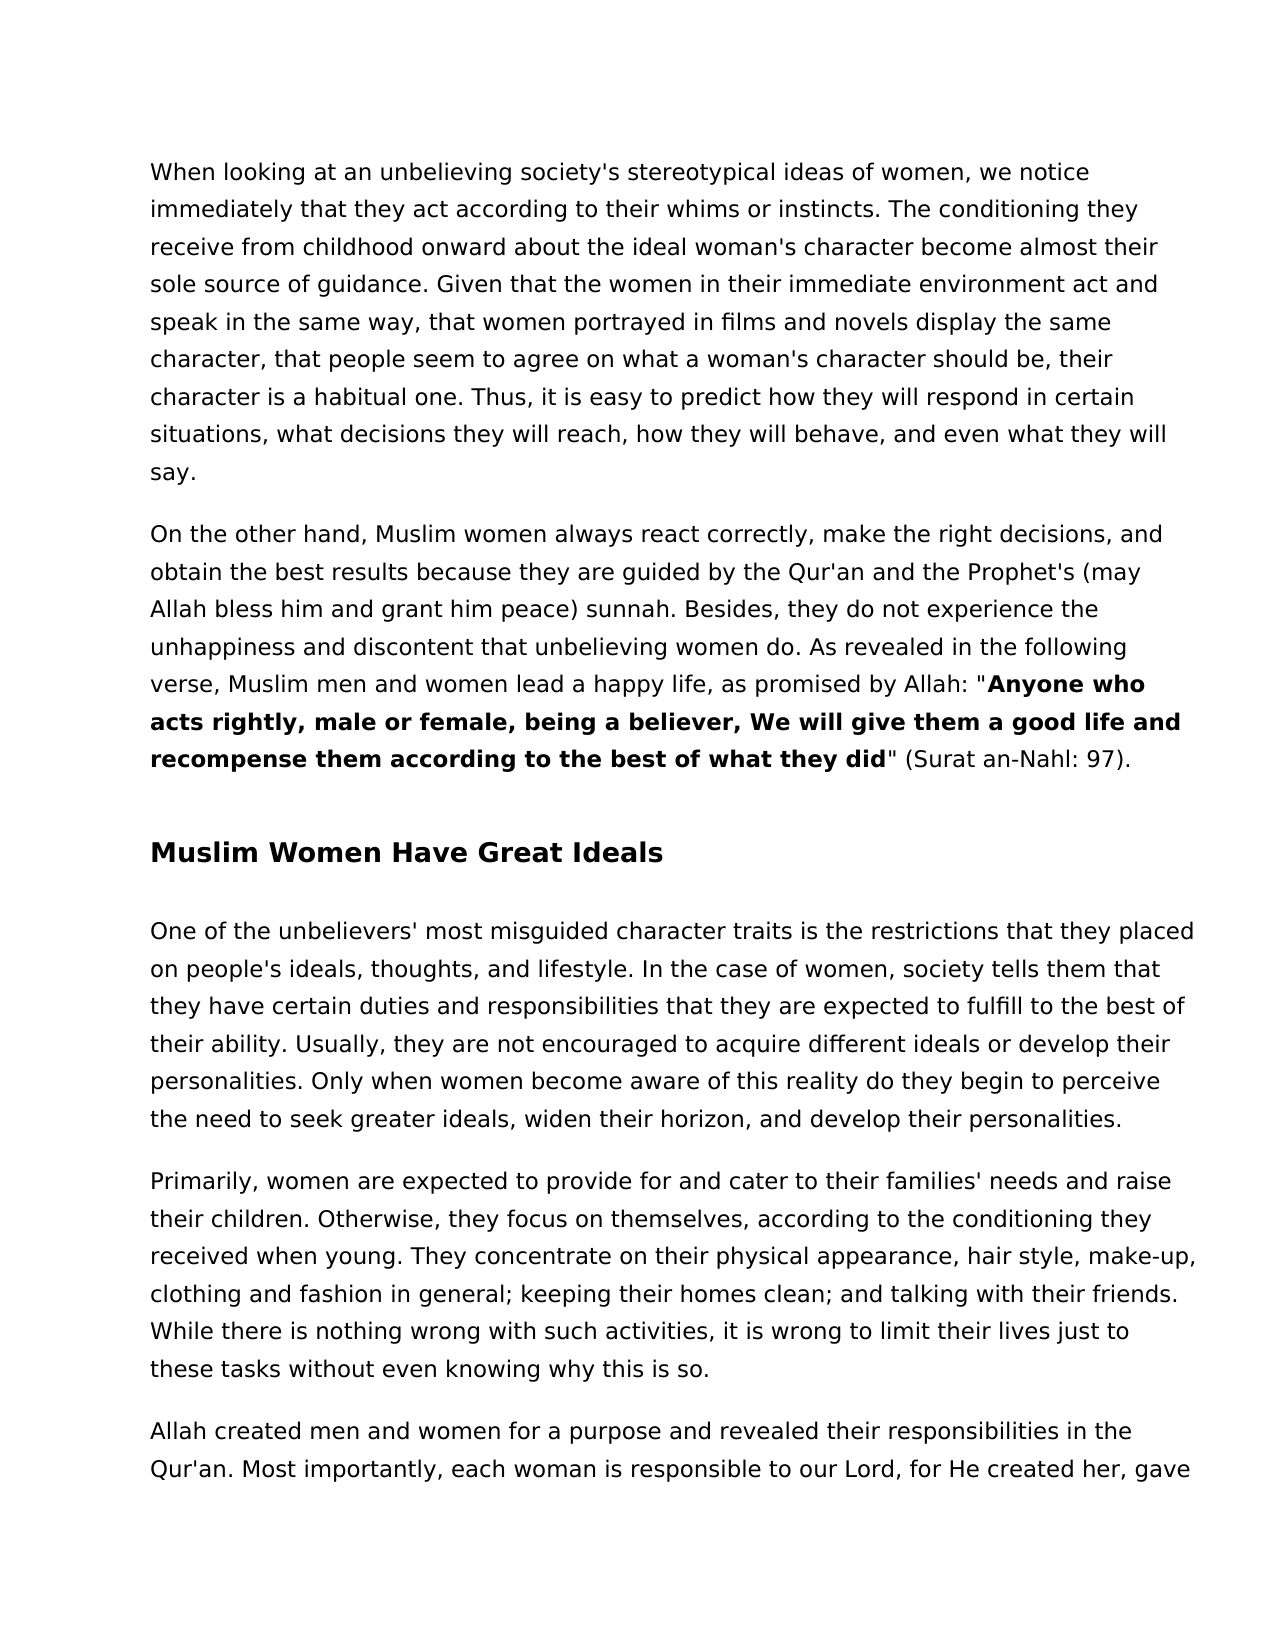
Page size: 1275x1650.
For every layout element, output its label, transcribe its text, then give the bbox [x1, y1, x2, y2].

text Allah created men and women for a purpose and revealed their responsibilities in the Qur'an. Most importantly, each woman is responsible to our Lord, for He created her, gave [150, 1410, 1200, 1485]
text On the other hand, Muslim women always react correctly, make the right decisions, and obtain the best results because they are guided by the Qur'an and the Prophet's (may Allah bless him and grant him peace) sunnah. Besides, they do not experience the unhappiness and discontent that unbelieving women do. As revealed in the following verse, Muslim men and women lead a happy life, as promised by Allah: "Anyone who acts rightly, male or female, being a believer, We will give them a good life and recompense them according to the best of what they did" (Surat an-Nahl: 97). [150, 512, 1200, 775]
subtitle Muslim Women Have Great Ideals [150, 837, 1200, 869]
text One of the unbelievers' most misguided character traits is the restrictions that they placed on people's ideals, thoughts, and lifestyle. In the case of women, society tells them that they have certain duties and responsibilities that they are expected to fulfill to the best of their ability. Usually, they are not encouraged to acquire different ideals or develop their personalities. Only when women become aware of this reality do they begin to perceive the need to seek greater ideals, widen their horizon, and develop their personalities. [150, 910, 1200, 1135]
text Primarily, women are expected to provide for and cater to their families' needs and raise their children. Otherwise, they focus on themselves, according to the conditioning they received when young. They concentrate on their physical appearance, hair style, make-up, clothing and fashion in general; keeping their homes clean; and talking with their friends. While there is nothing wrong with such activities, it is wrong to limit their lives just to these tasks without even knowing why this is so. [150, 1160, 1200, 1385]
text When looking at an unbelieving society's stereotypical ideas of women, we notice immediately that they act according to their whims or instincts. The conditioning they receive from childhood onward about the ideal woman's character become almost their sole source of guidance. Given that the women in their immediate environment act and speak in the same way, that women portrayed in films and novels display the same character, that people seem to agree on what a woman's character should be, their character is a habitual one. Thus, it is easy to predict how they will respond in certain situations, what decisions they will reach, how they will behave, and even what they will say. [150, 150, 1200, 487]
